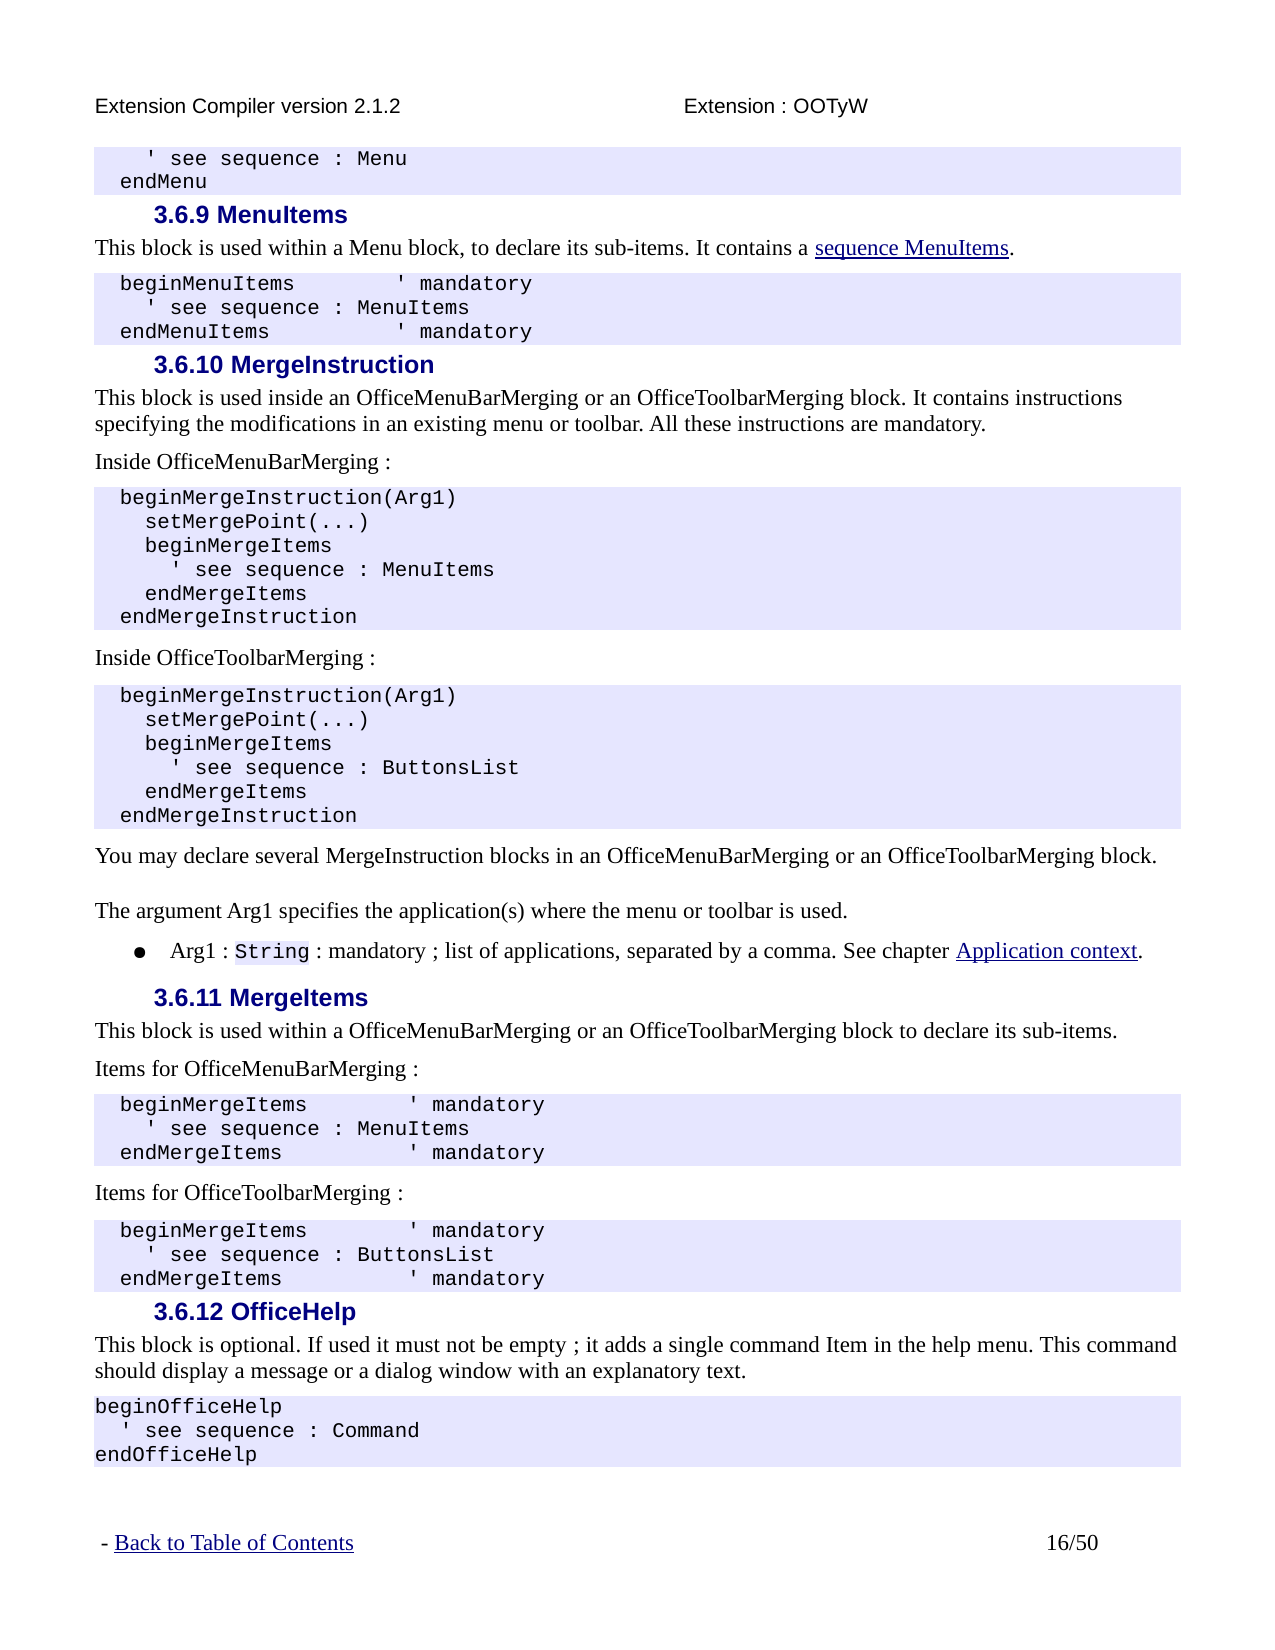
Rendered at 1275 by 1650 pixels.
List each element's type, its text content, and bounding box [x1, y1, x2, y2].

text beginMenuItems ' mandatory [94, 273, 1181, 297]
text setMergePoint(...) [94, 709, 1181, 733]
text beginOfficeHelp [94, 1396, 1181, 1419]
text Items for OfficeMenuBarMerging : [94, 1056, 1181, 1081]
text endMenu [94, 171, 1181, 195]
text This block is used within a Menu block, to declare its sub-items. It contains a sequence MenuItems. [94, 235, 1181, 261]
text ' see sequence : MenuItems [94, 297, 1181, 321]
text endOfficeHelp [94, 1443, 1181, 1467]
text beginMergeInstruction(Arg1) [94, 487, 1181, 511]
text This block is used within a OfficeMenuBarMerging or an OfficeToolbarMerging block to declare its sub-items. [94, 1018, 1181, 1043]
text ' see sequence : MenuItems [94, 1118, 1181, 1142]
text Inside OfficeMenuBarMerging : [94, 449, 1181, 474]
text beginMergeInstruction(Arg1) [94, 685, 1181, 709]
subtitle MenuItems [153, 201, 1181, 229]
text endMergeItems [94, 781, 1181, 805]
text setMergePoint(...) [94, 511, 1181, 534]
text beginMergeItems [94, 733, 1181, 757]
text ' see sequence : MenuItems [94, 558, 1181, 582]
text This block is optional. If used it must not be empty ; it adds a single command Item in the help menu. This command should display a message or a dialog window with an explanatory text. [94, 1332, 1181, 1383]
subtitle MergeInstruction [153, 351, 1181, 379]
text ' see sequence : ButtonsList [94, 1244, 1181, 1268]
text This block is used inside an OfficeMenuBarMerging or an OfficeToolbarMerging block. It contains instructions specifying the modifications in an existing menu or toolbar. All these instructions are mandatory. [94, 385, 1181, 436]
text endMergeInstruction [94, 805, 1181, 829]
subtitle OfficeHelp [153, 1298, 1181, 1326]
text endMergeItems ' mandatory [94, 1268, 1181, 1292]
list Arg1 : String : mandatory ; list of applications, separated by a comma. See chapter Application context. [132, 938, 1181, 965]
text endMenuItems ' mandatory [94, 321, 1181, 345]
text beginMergeItems ' mandatory [94, 1094, 1181, 1118]
text beginMergeItems [94, 534, 1181, 558]
text beginMergeItems ' mandatory [94, 1220, 1181, 1244]
text The argument Arg1 specifies the application(s) where the menu or toolbar is used. [94, 898, 1181, 924]
text ' see sequence : ButtonsList [94, 757, 1181, 781]
text Items for OfficeToolbarMerging : [94, 1180, 1181, 1206]
text ' see sequence : Command [94, 1419, 1181, 1443]
text ' see sequence : Menu [94, 147, 1181, 171]
subtitle MergeItems [153, 984, 1181, 1012]
text You may declare several MergeInstruction blocks in an OfficeMenuBarMerging or an OfficeToolbarMerging block. [94, 843, 1181, 869]
text endMergeItems ' mandatory [94, 1142, 1181, 1166]
text endMergeItems [94, 582, 1181, 606]
text Inside OfficeToolbarMerging : [94, 645, 1181, 671]
text endMergeInstruction [94, 606, 1181, 630]
